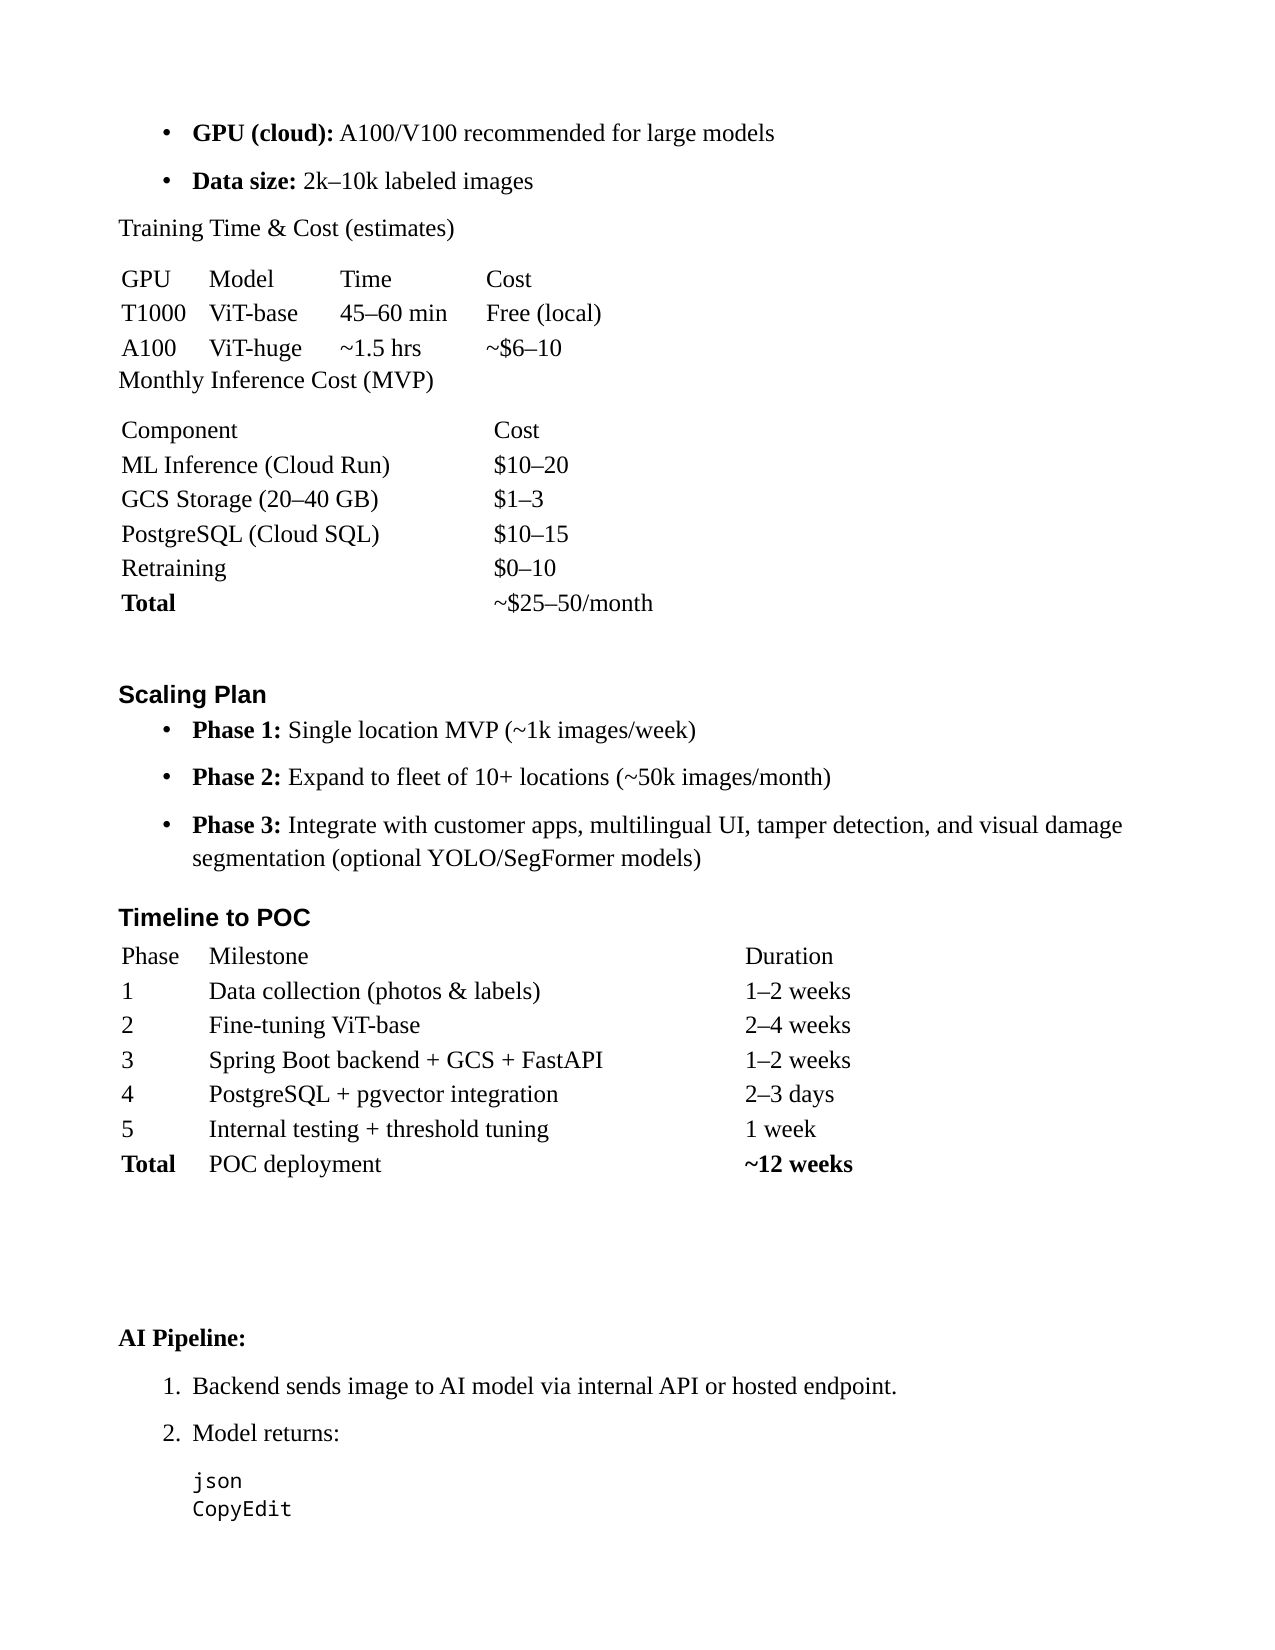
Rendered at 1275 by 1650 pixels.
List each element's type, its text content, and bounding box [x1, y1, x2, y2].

subtitle Timeline to POC [118, 903, 1157, 932]
table_cell Data collection (photos & labels) [206, 973, 742, 1007]
table_cell Total [118, 1146, 206, 1180]
list Model returns: [162, 1418, 1157, 1447]
table_header Component [118, 412, 491, 447]
table_cell POC deployment [206, 1146, 742, 1180]
subtitle Scaling Plan [118, 680, 1157, 709]
table_cell 5 [118, 1111, 206, 1146]
table_cell 1 week [742, 1111, 892, 1146]
table_header Model [206, 261, 337, 296]
table_header Phase [118, 938, 206, 973]
table_cell A100 [118, 330, 206, 365]
table_header Time [337, 261, 483, 296]
table_cell 2 [118, 1008, 206, 1042]
table_cell ~$25–50/month [491, 585, 701, 620]
table_cell $0–10 [491, 551, 701, 585]
table_header Duration [742, 938, 892, 973]
table_cell ~$6–10 [483, 330, 678, 365]
table_cell 1–2 weeks [742, 1042, 892, 1077]
table_cell ML Inference (Cloud Run) [118, 447, 491, 481]
text Monthly Inference Cost (MVP) [118, 365, 1157, 393]
text AI Pipeline: [118, 1323, 1157, 1352]
list json [162, 1466, 1157, 1494]
list Phase 1: Single location MVP (~1k images/week) [162, 715, 1157, 744]
table_cell 4 [118, 1077, 206, 1111]
table_cell 2–4 weeks [742, 1008, 892, 1042]
table_cell 3 [118, 1042, 206, 1077]
table_header Milestone [206, 938, 742, 973]
table_cell 1 [118, 973, 206, 1007]
table_cell Retraining [118, 551, 491, 585]
table_cell PostgreSQL + pgvector integration [206, 1077, 742, 1111]
table_cell Free (local) [483, 296, 678, 330]
table_cell $10–20 [491, 447, 701, 481]
table_cell ~1.5 hrs [337, 330, 483, 365]
table_cell Spring Boot backend + GCS + FastAPI [206, 1042, 742, 1077]
text Training Time & Cost (estimates) [118, 213, 1157, 242]
table_cell ViT-huge [206, 330, 337, 365]
table_cell 45–60 min [337, 296, 483, 330]
table_cell $1–3 [491, 481, 701, 516]
list Phase 2: Expand to fleet of 10+ locations (~50k images/month) [162, 762, 1157, 791]
table_cell ViT-base [206, 296, 337, 330]
list CopyEdit [162, 1494, 1157, 1523]
list Data size: 2k–10k labeled images [162, 166, 1157, 194]
table_header Cost [483, 261, 678, 296]
list GPU (cloud): A100/V100 recommended for large models [162, 118, 1157, 147]
table_header Cost [491, 412, 701, 447]
table_cell 2–3 days [742, 1077, 892, 1111]
table_header GPU [118, 261, 206, 296]
list Phase 3: Integrate with customer apps, multilingual UI, tamper detection, and visual damage segmentation (optional YOLO/SegFormer models) [162, 810, 1157, 872]
list Backend sends image to AI model via internal API or hosted endpoint. [162, 1371, 1157, 1399]
table_cell ~12 weeks [742, 1146, 892, 1180]
table_cell $10–15 [491, 516, 701, 551]
table_cell Internal testing + threshold tuning [206, 1111, 742, 1146]
table_cell Fine-tuning ViT-base [206, 1008, 742, 1042]
table_cell 1–2 weeks [742, 973, 892, 1007]
table_cell T1000 [118, 296, 206, 330]
table_cell GCS Storage (20–40 GB) [118, 481, 491, 516]
table_cell Total [118, 585, 491, 620]
table_cell PostgreSQL (Cloud SQL) [118, 516, 491, 551]
